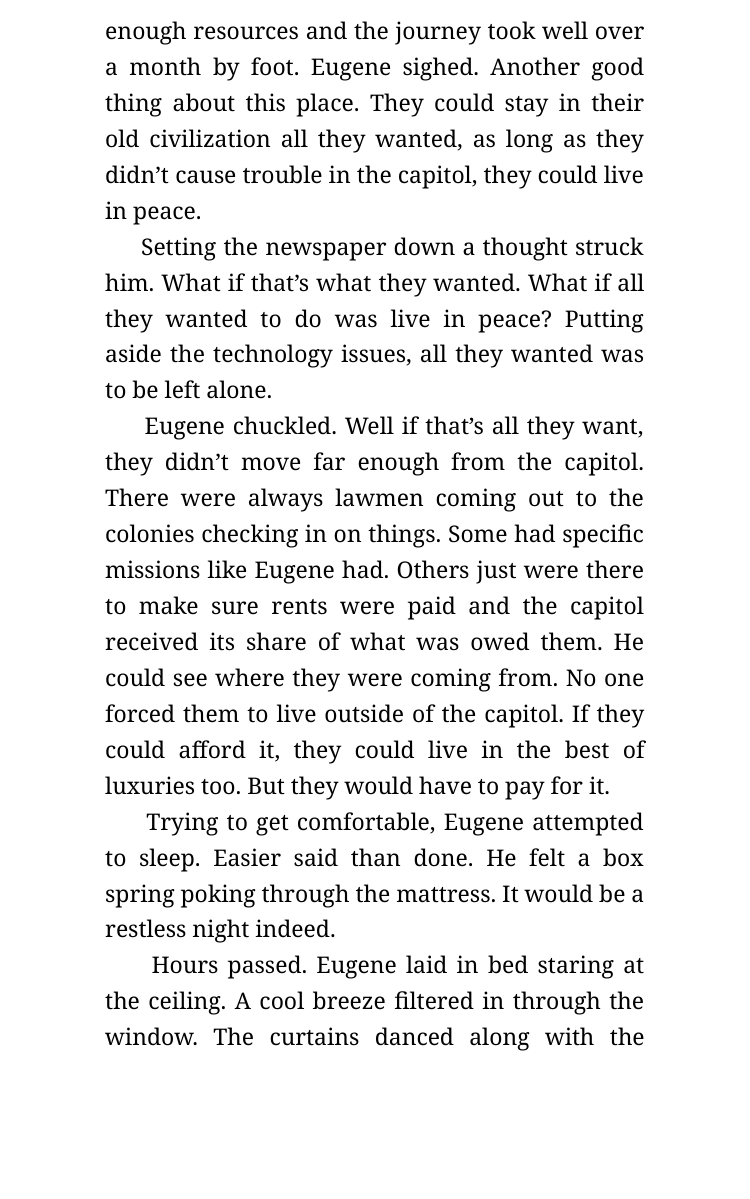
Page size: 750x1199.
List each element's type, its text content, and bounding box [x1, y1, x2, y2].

text Hours passed. Eugene laid in bed staring at the ceiling. A cool breeze filtered in through the window. The curtains danced along with the [105, 949, 645, 1052]
text Eugene chuckled. Well if that’s all they want, they didn’t move far enough from the capitol. There were always lawmen coming out to the colonies checking in on things. Some had specific missions like Eugene had. Others just were there to make sure rents were paid and the capitol received its share of what was owed them. He could see where they were coming from. No one forced them to live outside of the capitol. If they could afford it, they could live in the best of luxuries too. But they would have to pay for it. [105, 410, 645, 801]
text Trying to get comfortable, Eugene attempted to sleep. Easier said than done. He felt a box spring poking through the mattress. It would be a restless night indeed. [105, 806, 645, 945]
text enough resources and the journey took well over a month by foot. Eugene sighed. Another good thing about this place. They could stay in their old civilization all they wanted, as long as they didn’t cause trouble in the capitol, they could live in peace. [105, 15, 645, 226]
text Setting the newspaper down a thought struck him. What if that’s what they wanted. What if all they wanted to do was live in peace? Putting aside the technology issues, all they wanted was to be left alone. [105, 231, 645, 406]
